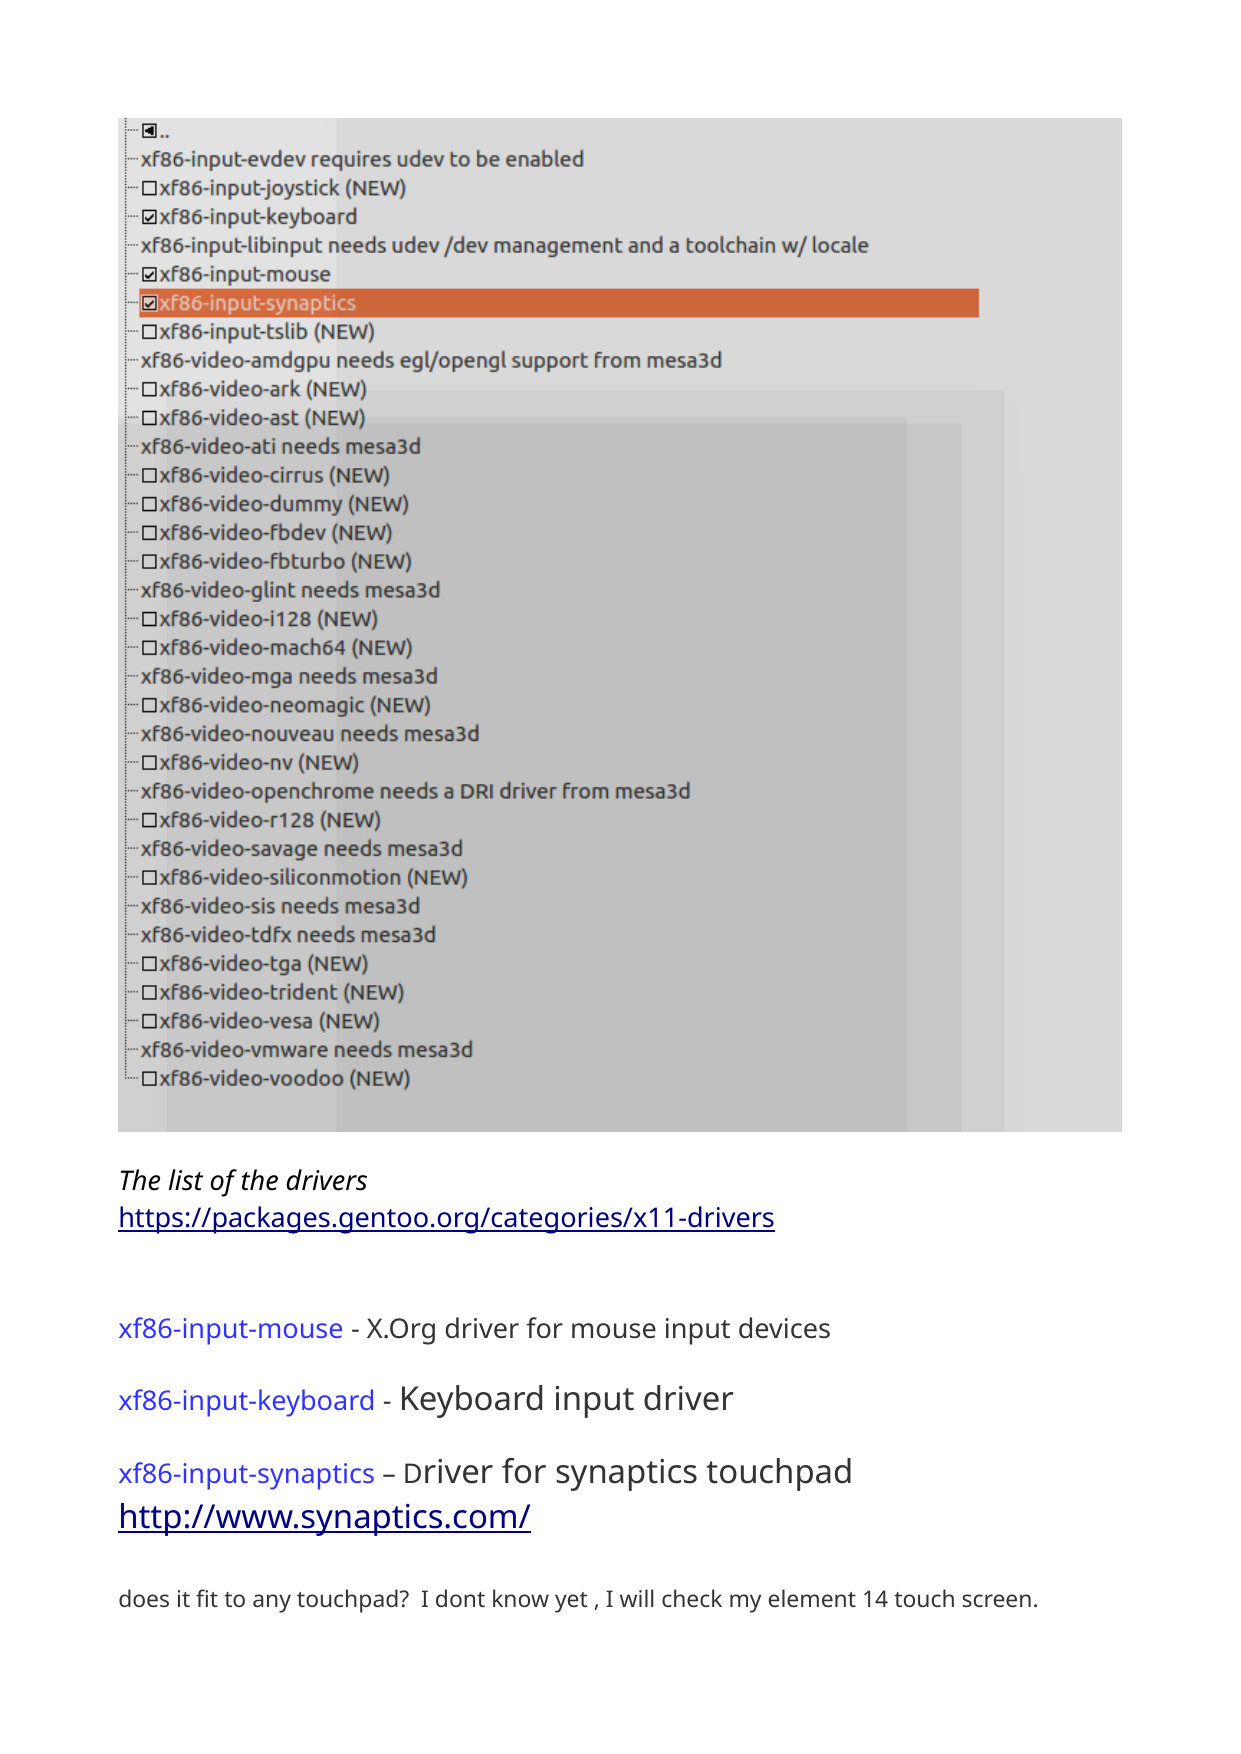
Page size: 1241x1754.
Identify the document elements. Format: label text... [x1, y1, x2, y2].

text The list of the drivers [118, 1162, 1122, 1199]
text http://www.synaptics.com/ [118, 1493, 1122, 1538]
text https://packages.gentoo.org/categories/x11-drivers [118, 1199, 1122, 1236]
text xf86-input-synaptics – Driver for synaptics touchpad [118, 1448, 1122, 1493]
text xf86-input-mouse - X.Org driver for mouse input devices [118, 1309, 1122, 1346]
text xf86-input-keyboard - Keyboard input driver [118, 1375, 1122, 1420]
picture [118, 118, 1123, 1132]
text does it fit to any touchpad? I dont know yet , I will check my element 14 touch screen. [118, 1582, 1122, 1614]
